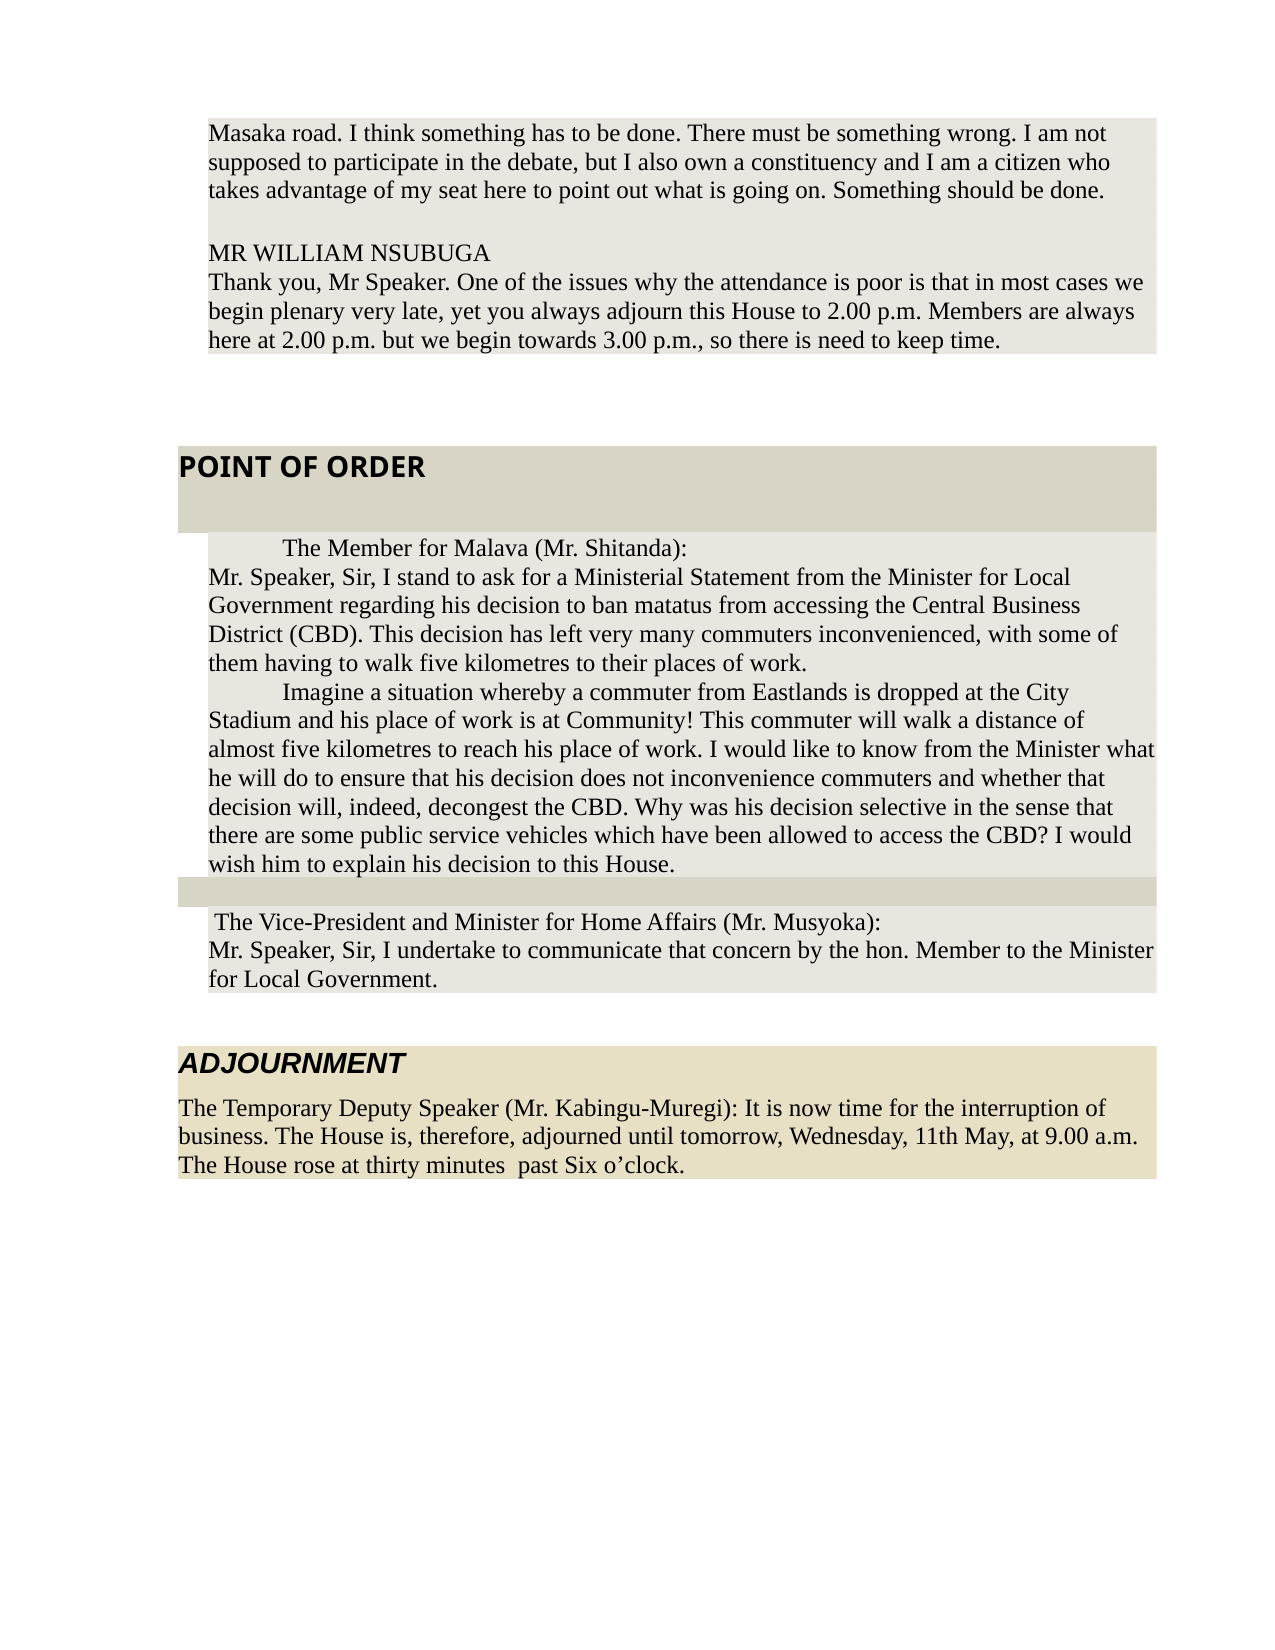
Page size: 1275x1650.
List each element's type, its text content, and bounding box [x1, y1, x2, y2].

picture [208, 204, 1157, 238]
picture [178, 877, 1157, 907]
text Mr. Speaker, Sir, I stand to ask for a Ministerial Statement from the Minister for Local Government regarding his decision to ban matatus from accessing the Central Business District (CBD). This decision has left very many commuters inconvenienced, with some of them having to walk five kilometres to their places of work. [208, 562, 1157, 677]
text Imagine a situation whereby a commuter from Eastlands is dropped at the City Stadium and his place of work is at Community! This commuter will walk a distance of almost five kilometres to reach his place of work. I would like to know from the Minister what he will do to ensure that his decision does not inconvenience commuters and whether that decision will, indeed, decongest the CBD. Why was his decision selective in the sense that there are some public service vehicles which have been allowed to access the CBD? I would wish him to explain his decision to this House. [208, 677, 1157, 877]
subtitle ADJOURNMENT [178, 1047, 1157, 1080]
text The Member for Malava (Mr. Shitanda): [208, 533, 1157, 562]
text Masaka road. I think something has to be done. There must be something wrong. I am not supposed to participate in the debate, but I also own a constituency and I am a citizen who takes advantage of my seat here to point out what is going on. Something should be done. [208, 118, 1157, 204]
picture [178, 1080, 1157, 1093]
text POINT OF ORDER [178, 447, 1157, 486]
text Mr. Speaker, Sir, I undertake to communicate that concern by the hon. Member to the Minister for Local Government. [208, 935, 1157, 993]
picture [178, 486, 1157, 533]
text The Vice-President and Minister for Home Affairs (Mr. Musyoka): [208, 907, 1157, 935]
text The Temporary Deputy Speaker (Mr. Kabingu-Muregi): It is now time for the interruption of business. The House is, therefore, adjourned until tomorrow, Wednesday, 11th May, at 9.00 a.m. [178, 1093, 1157, 1150]
text The House rose at thirty minutes past Six o’clock. [178, 1150, 1157, 1179]
text MR WILLIAM NSUBUGA [208, 238, 1157, 267]
text Thank you, Mr Speaker. One of the issues why the attendance is poor is that in most cases we begin plenary very late, yet you always adjourn this House to 2.00 p.m. Members are always here at 2.00 p.m. but we begin towards 3.00 p.m., so there is need to keep time. [208, 267, 1157, 353]
